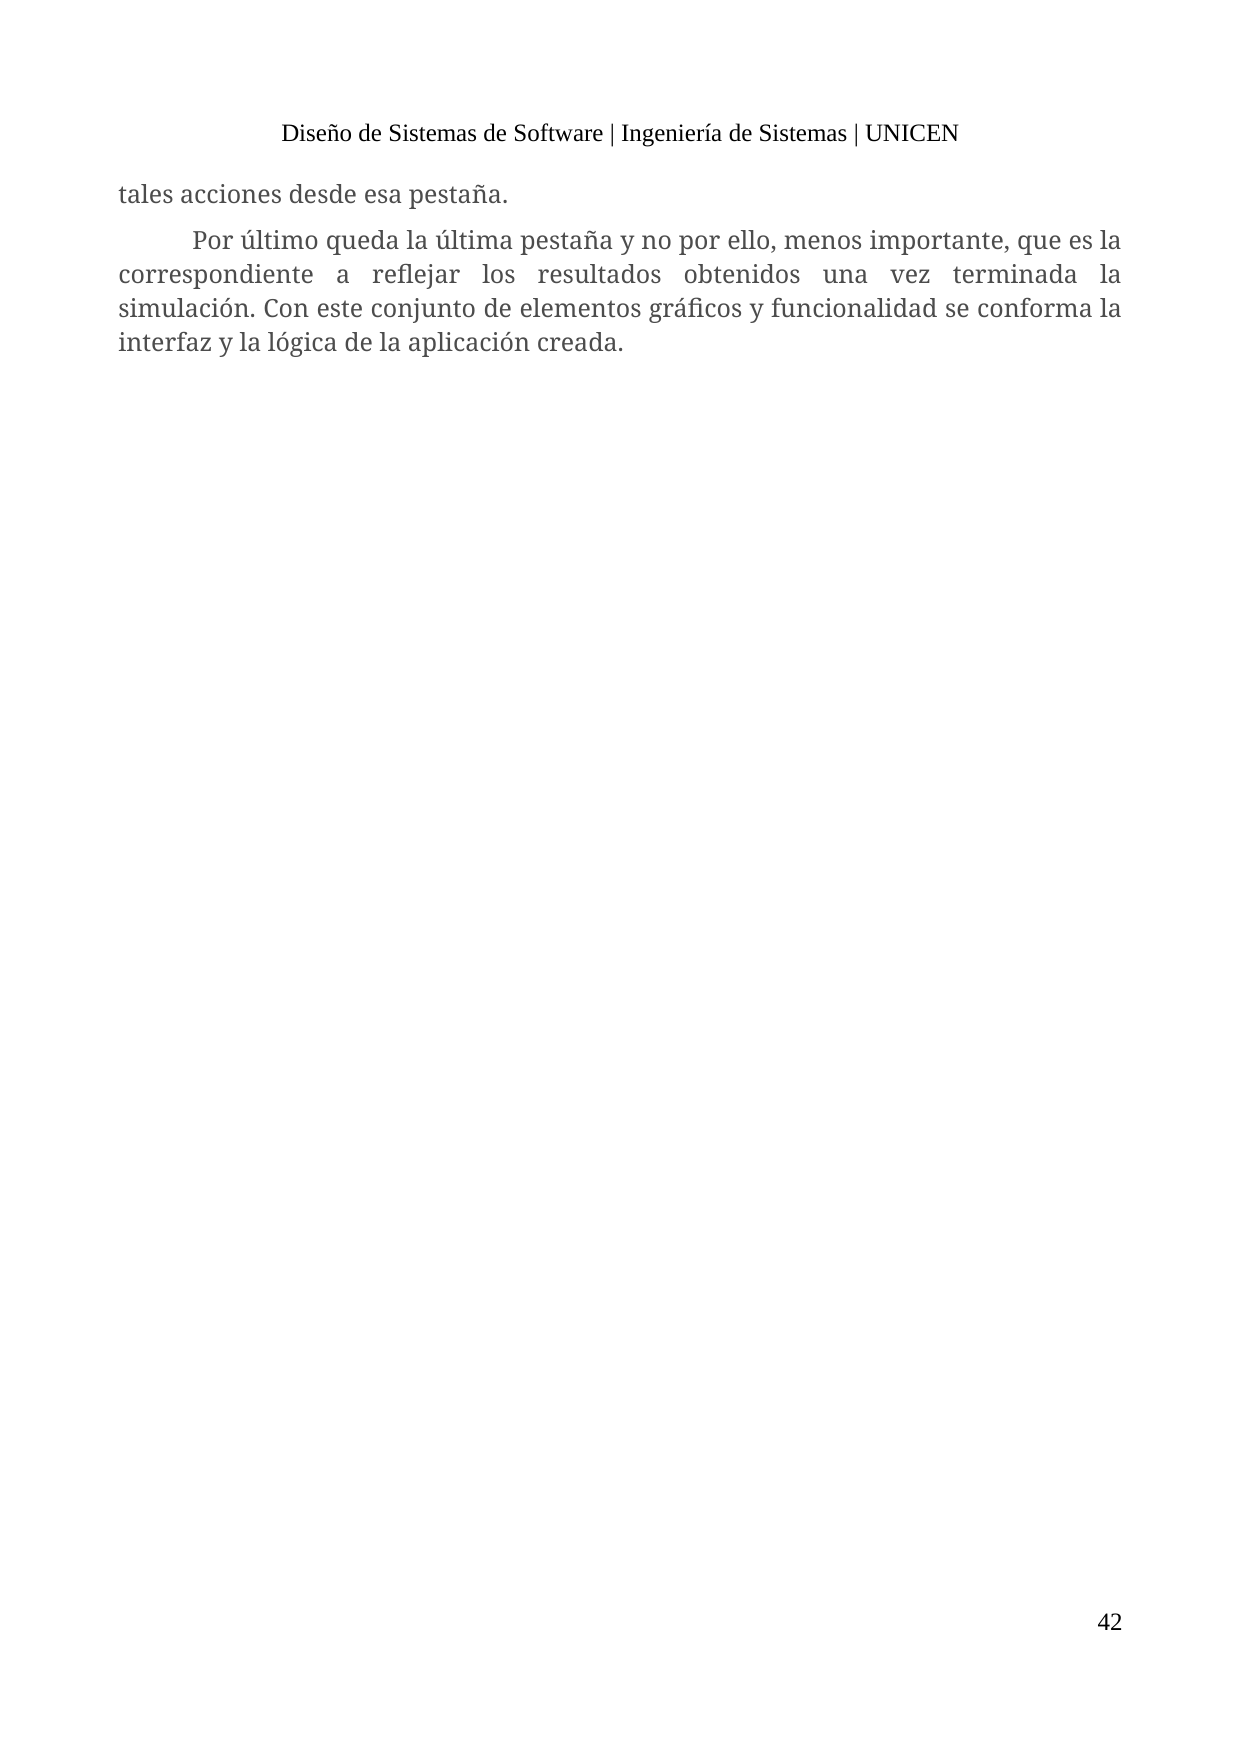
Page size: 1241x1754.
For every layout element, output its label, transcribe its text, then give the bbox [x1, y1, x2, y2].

text tales acciones desde esa pestaña. [118, 176, 1122, 210]
text Por último queda la última pestaña y no por ello, menos importante, que es la correspondiente a reflejar los resultados obtenidos una vez terminada la simulación. Con este conjunto de elementos gráficos y funcionalidad se conforma la interfaz y la lógica de la aplicación creada. [118, 223, 1122, 359]
